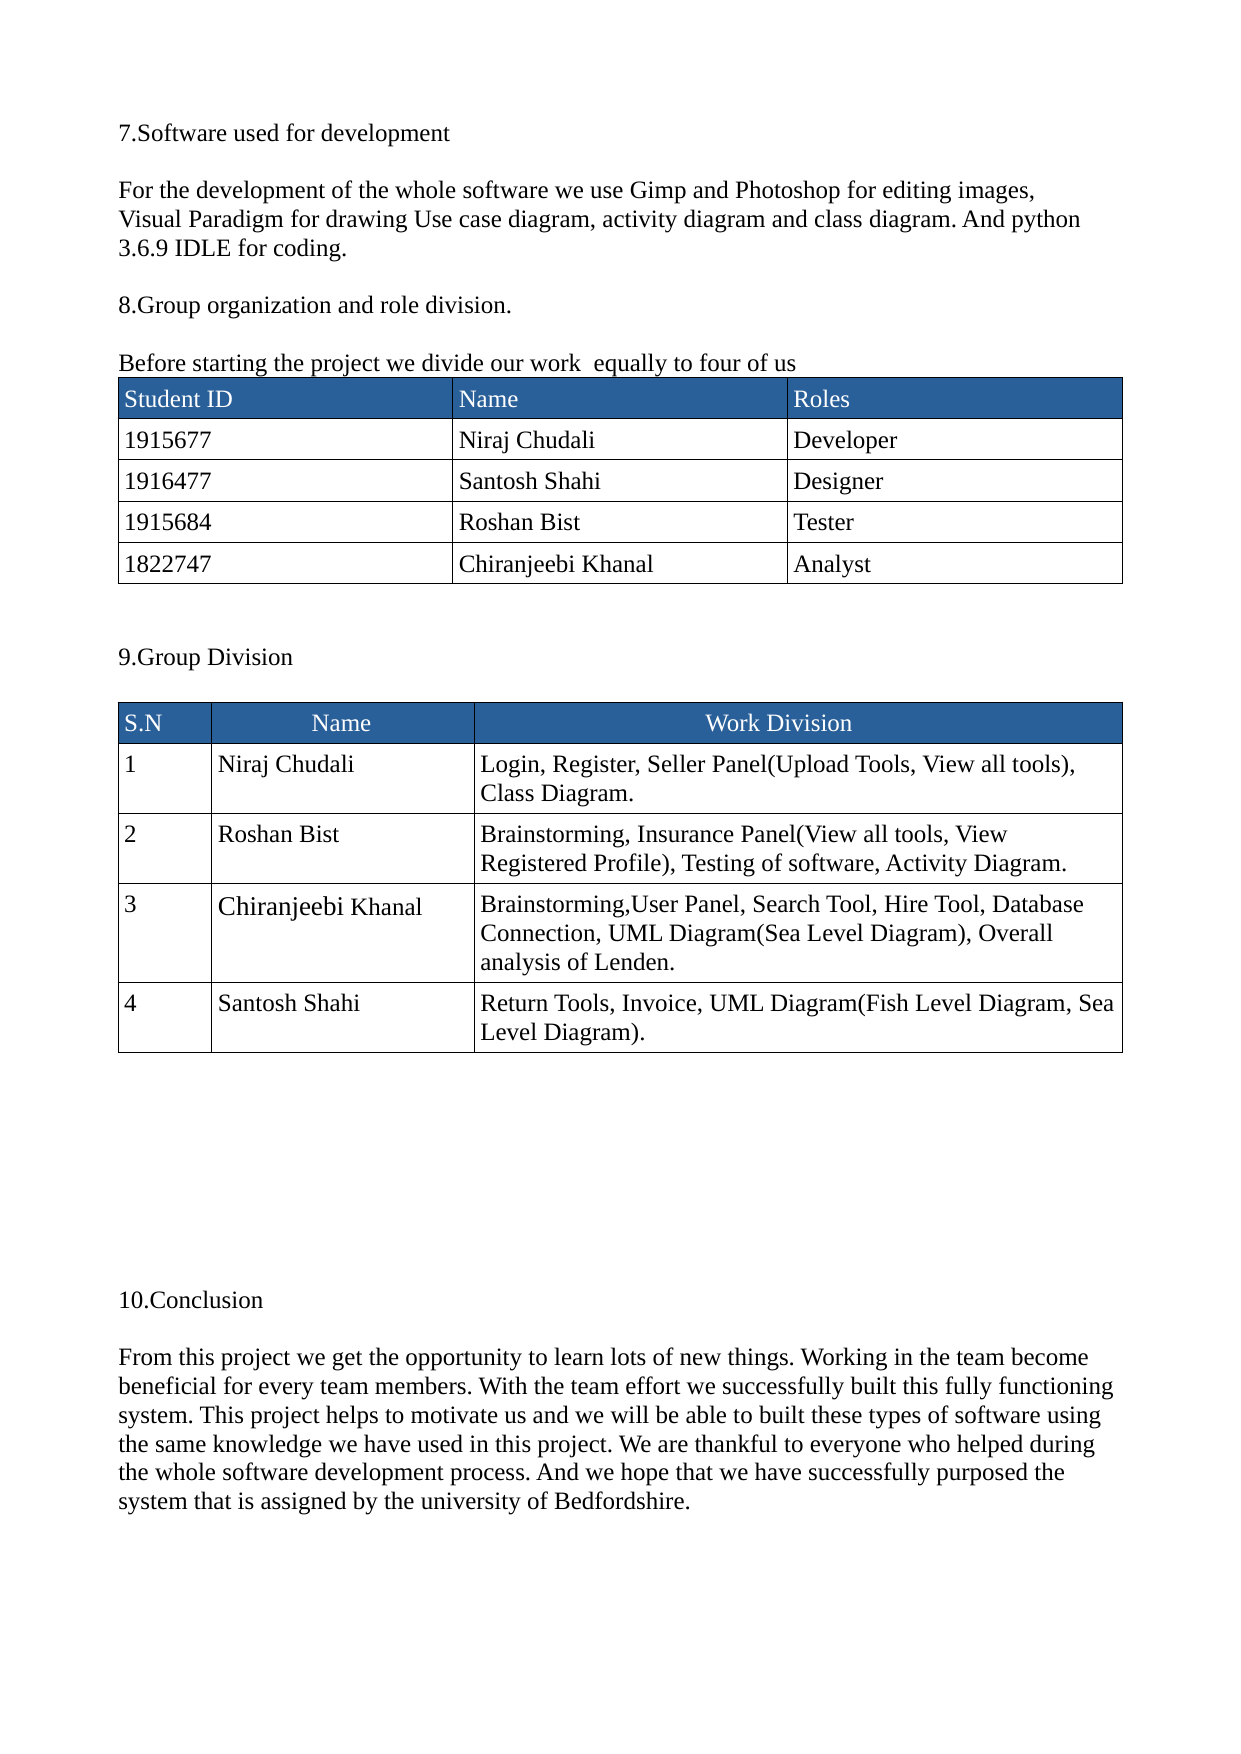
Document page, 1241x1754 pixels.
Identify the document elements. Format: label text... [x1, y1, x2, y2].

table_cell Roshan Bist [212, 814, 474, 883]
table_cell Login, Register, Seller Panel(Upload Tools, View all tools), Class Diagram. [475, 744, 1122, 813]
table_header Work Division [475, 703, 1122, 743]
table_cell 4 [119, 983, 211, 1052]
text Before starting the project we divide our work equally to four of us [118, 348, 1122, 377]
table_cell Santosh Shahi [212, 983, 474, 1052]
table_cell 1916477 [119, 460, 452, 501]
text 10.Conclusion [118, 1285, 1122, 1314]
table_cell 1822747 [119, 543, 452, 583]
text 8.Group organization and role division. [118, 291, 1122, 319]
text Visual Paradigm for drawing Use case diagram, activity diagram and class diagram. And python 3.6.9 IDLE for coding. [118, 204, 1122, 262]
table_cell 1915684 [119, 502, 452, 542]
table_cell Tester [788, 502, 1122, 542]
text For the development of the whole software we use Gimp and Photoshop for editing images, [118, 176, 1122, 204]
table_cell Chiranjeebi Khanal [212, 884, 474, 982]
table_cell Niraj Chudali [212, 744, 474, 813]
table_cell Chiranjeebi Khanal [453, 543, 787, 583]
table_cell 3 [119, 884, 211, 982]
table_cell Analyst [788, 543, 1122, 583]
table_cell Santosh Shahi [453, 460, 787, 501]
text 7.Software used for development [118, 118, 1122, 147]
table_header Student ID [119, 378, 452, 418]
table_cell Designer [788, 460, 1122, 501]
text 9.Group Division [118, 642, 1122, 670]
table_header Name [453, 378, 787, 418]
table_cell Return Tools, Invoice, UML Diagram(Fish Level Diagram, Sea Level Diagram). [475, 983, 1122, 1052]
table_cell Brainstorming,User Panel, Search Tool, Hire Tool, Database Connection, UML Diagram(Sea Level Diagram), Overall analysis of Lenden. [475, 884, 1122, 982]
table_cell Developer [788, 419, 1122, 459]
table_header Name [212, 703, 474, 743]
table_cell Brainstorming, Insurance Panel(View all tools, View Registered Profile), Testing of software, Activity Diagram. [475, 814, 1122, 883]
table_cell 1 [119, 744, 211, 813]
table_header S.N [119, 703, 211, 743]
table_cell Roshan Bist [453, 502, 787, 542]
table_header Roles [788, 378, 1122, 418]
table_cell 2 [119, 814, 211, 883]
table_cell Niraj Chudali [453, 419, 787, 459]
table_cell 1915677 [119, 419, 452, 459]
text From this project we get the opportunity to learn lots of new things. Working in the team become beneficial for every team members. With the team effort we successfully built this fully functioning system. This project helps to motivate us and we will be able to built these types of software using the same knowledge we have used in this project. We are thankful to everyone who helped during the whole software development process. And we hope that we have successfully purposed the system that is assigned by the university of Bedfordshire. [118, 1342, 1122, 1515]
